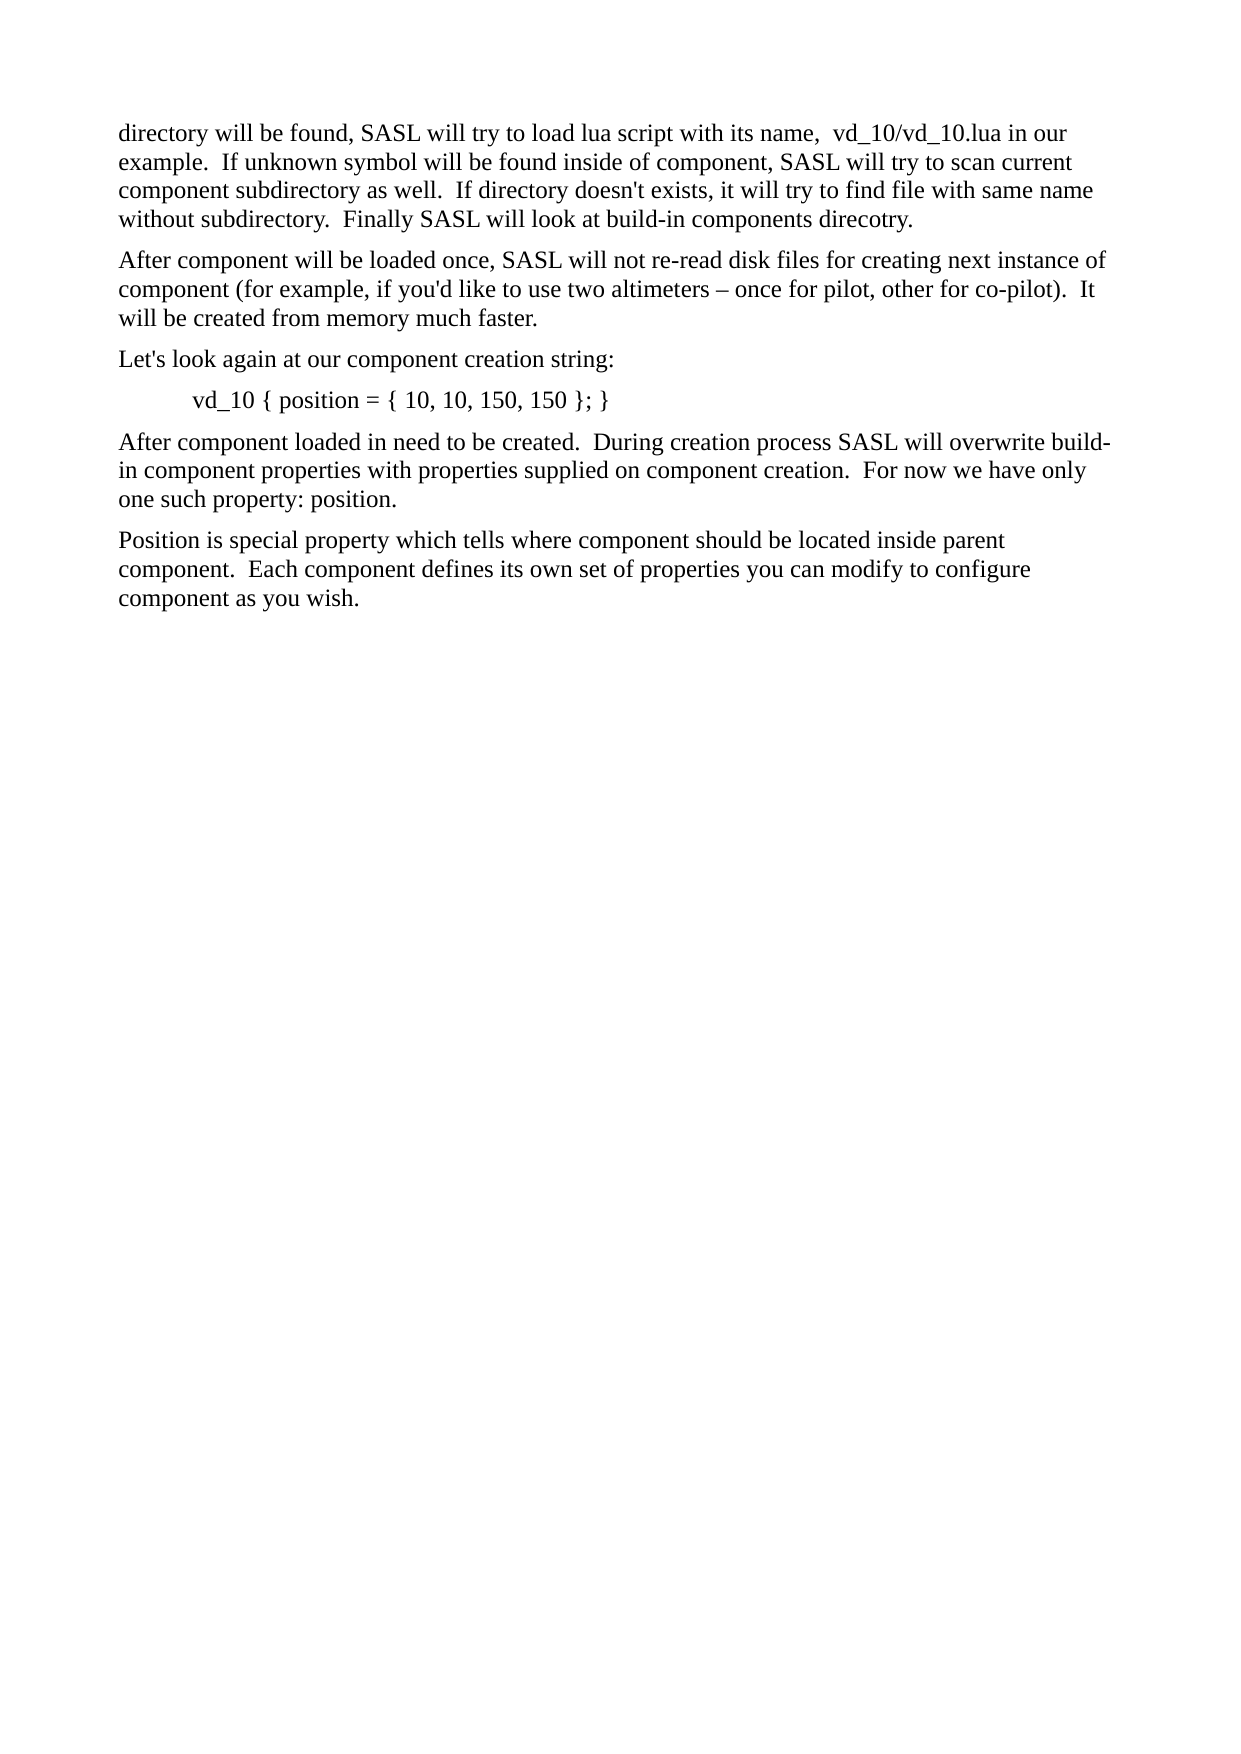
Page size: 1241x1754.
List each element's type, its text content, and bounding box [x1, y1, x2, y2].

text vd_10 { position = { 10, 10, 150, 150 }; } [118, 386, 1122, 414]
text directory will be found, SASL will try to load lua script with its name, vd_10/vd_10.lua in our example. If unknown symbol will be found inside of component, SASL will try to scan current component subdirectory as well. If directory doesn't exists, it will try to find file with same name without subdirectory. Finally SASL will look at build-in components direcotry. [118, 118, 1122, 233]
text Position is special property which tells where component should be located inside parent component. Each component defines its own set of properties you can modify to configure component as you wish. [118, 526, 1122, 612]
text After component loaded in need to be created. During creation process SASL will overwrite build-in component properties with properties supplied on component creation. For now we have only one such property: position. [118, 427, 1122, 513]
text Let's look again at our component creation string: [118, 344, 1122, 373]
text After component will be loaded once, SASL will not re-read disk files for creating next instance of component (for example, if you'd like to use two altimeters – once for pilot, other for co-pilot). It will be created from memory much faster. [118, 246, 1122, 332]
